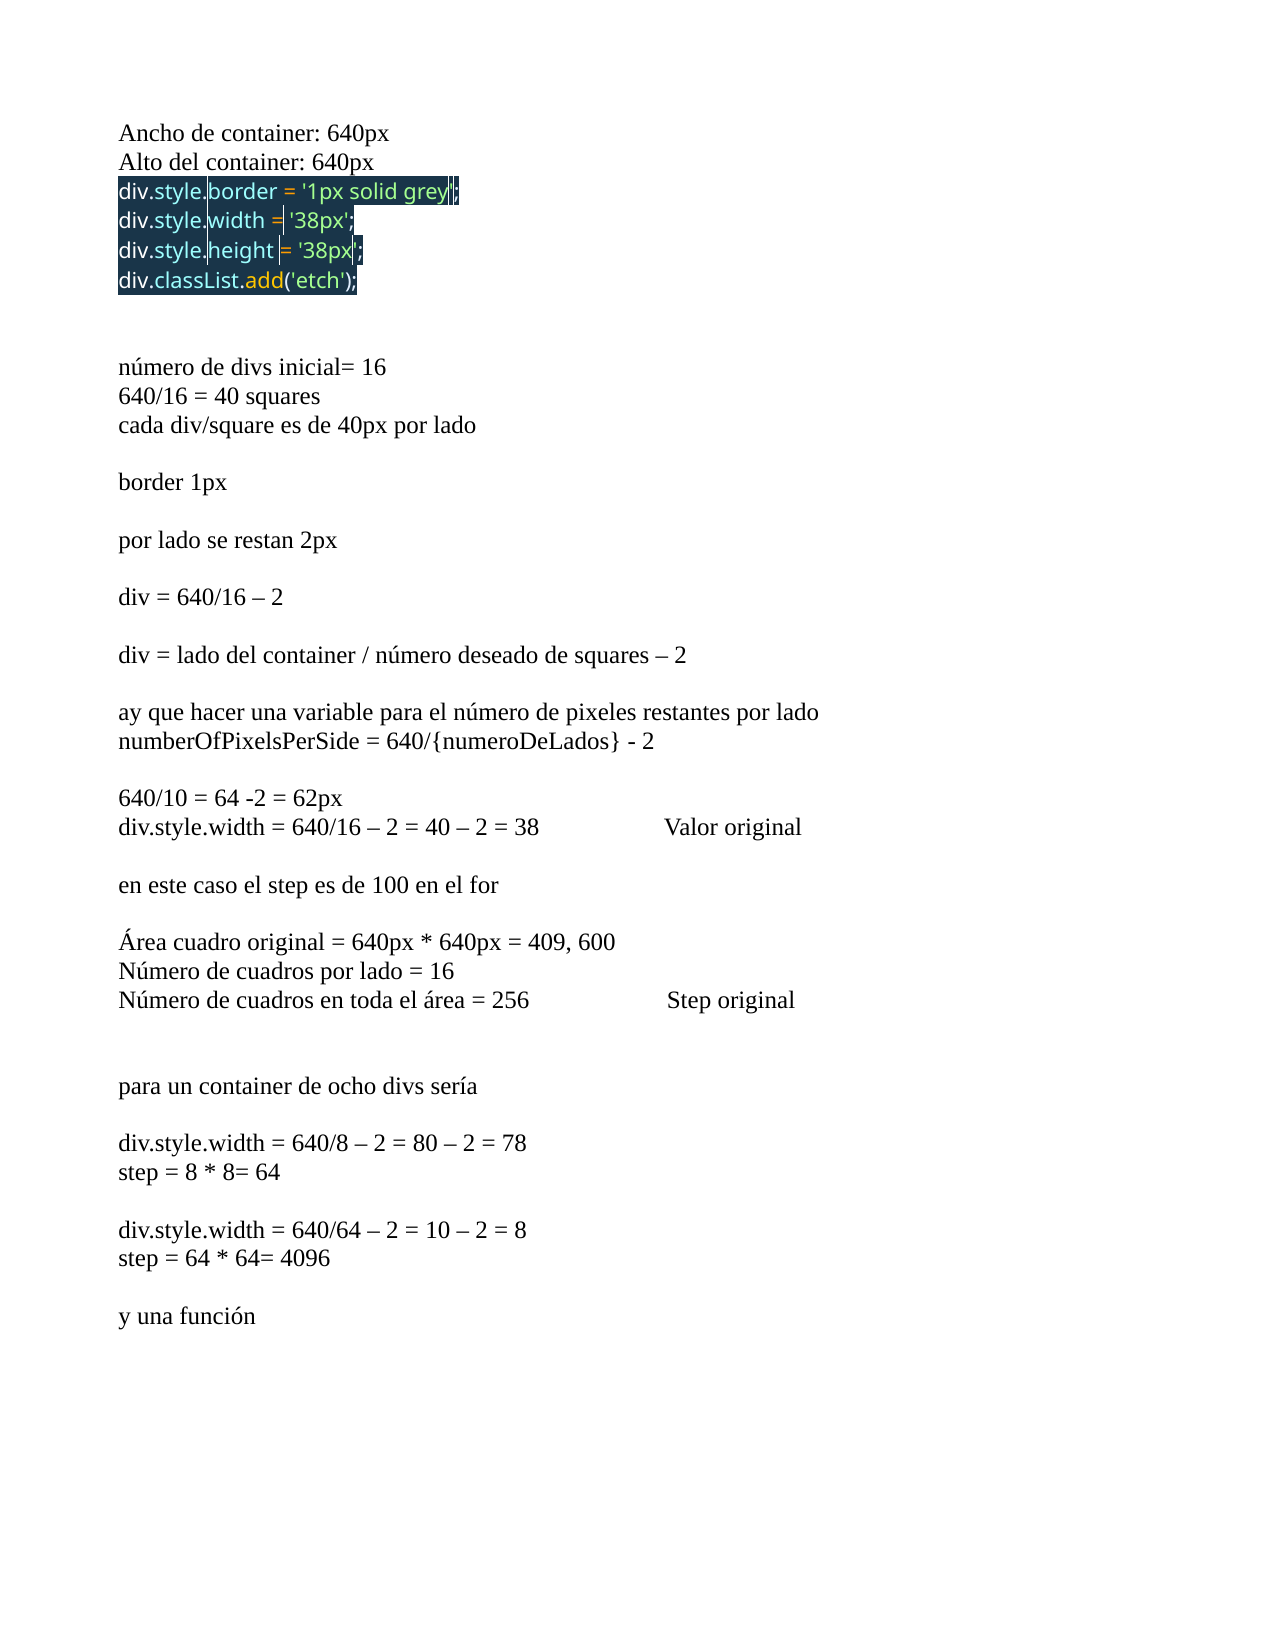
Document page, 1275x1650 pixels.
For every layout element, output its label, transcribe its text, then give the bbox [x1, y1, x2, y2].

text y una función [118, 1301, 1157, 1330]
text para un container de ocho divs sería [118, 1071, 1157, 1100]
text div = 640/16 – 2 [118, 582, 1157, 611]
text en este caso el step es de 100 en el for [118, 870, 1157, 898]
text div.style.width = 640/64 – 2 = 10 – 2 = 8 [118, 1215, 1157, 1243]
text div.style.width = '38px'; [118, 205, 1157, 235]
text Área cuadro original = 640px * 640px = 409, 600 [118, 927, 1157, 956]
text ay que hacer una variable para el número de pixeles restantes por lado [118, 697, 1157, 726]
text Número de cuadros en toda el área = 256 Step original [118, 985, 1157, 1013]
text step = 64 * 64= 4096 [118, 1243, 1157, 1272]
text div.style.width = 640/16 – 2 = 40 – 2 = 38 Valor original [118, 812, 1157, 841]
text div.style.border = '1px solid grey'; [118, 176, 1157, 205]
text por lado se restan 2px [118, 525, 1157, 553]
text cada div/square es de 40px por lado [118, 410, 1157, 438]
text border 1px [118, 467, 1157, 496]
text Ancho de container: 640px [118, 118, 1157, 147]
text numberOfPixelsPerSide = 640/{numeroDeLados} - 2 [118, 726, 1157, 755]
text Número de cuadros por lado = 16 [118, 956, 1157, 985]
text 640/16 = 40 squares [118, 381, 1157, 410]
text step = 8 * 8= 64 [118, 1157, 1157, 1186]
text Alto del container: 640px [118, 147, 1157, 176]
text 640/10 = 64 -2 = 62px [118, 783, 1157, 812]
text div.style.height = '38px'; [118, 235, 1157, 265]
text div.style.width = 640/8 – 2 = 80 – 2 = 78 [118, 1128, 1157, 1157]
text número de divs inicial= 16 [118, 352, 1157, 381]
text div.classList.add('etch'); [118, 265, 1157, 295]
text div = lado del container / número deseado de squares – 2 [118, 640, 1157, 668]
